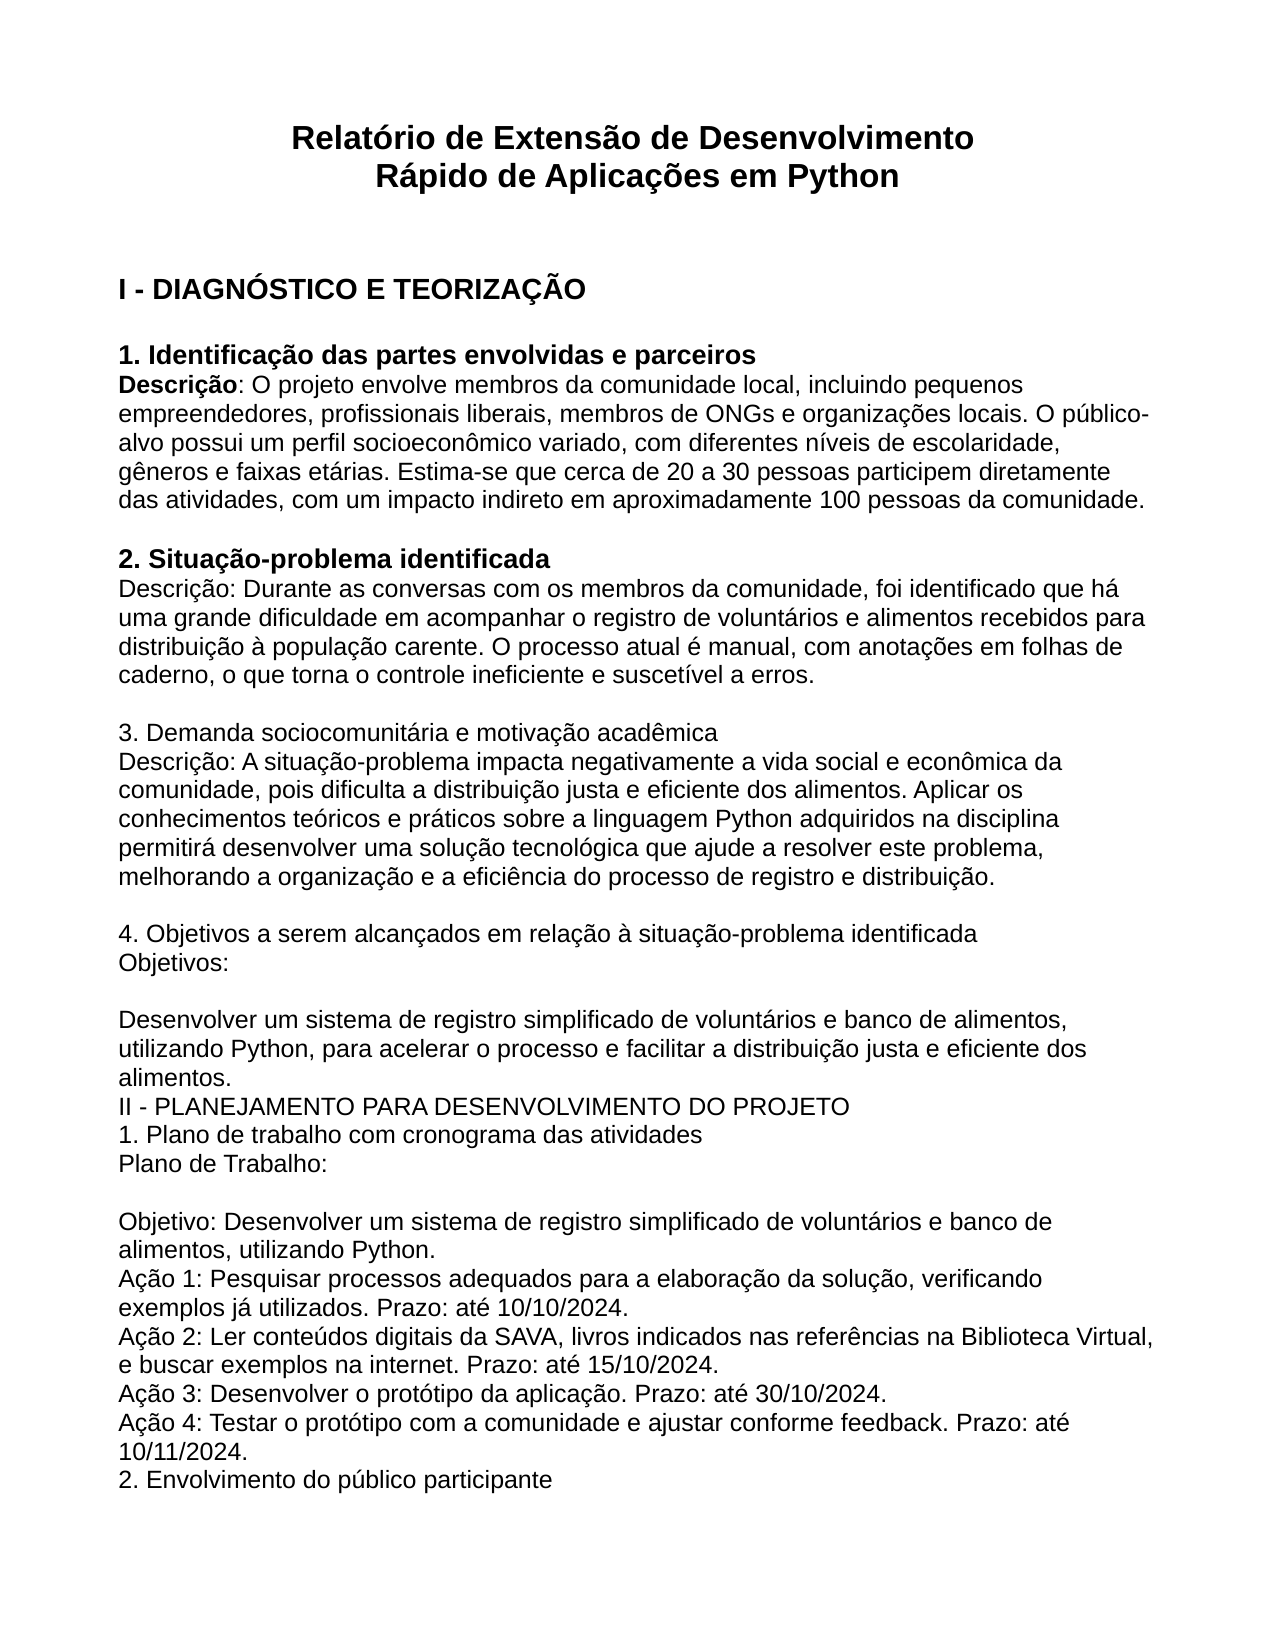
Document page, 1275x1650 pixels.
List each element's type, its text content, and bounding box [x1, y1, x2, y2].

text 2. Situação-problema identificada [118, 543, 1157, 574]
text Ação 4: Testar o protótipo com a comunidade e ajustar conforme feedback. Prazo: até 10/11/2024. [118, 1408, 1157, 1465]
text Descrição: A situação-problema impacta negativamente a vida social e econômica da comunidade, pois dificulta a distribuição justa e eficiente dos alimentos. Aplicar os conhecimentos teóricos e práticos sobre a linguagem Python adquiridos na disciplina permitirá desenvolver uma solução tecnológica que ajude a resolver este problema, melhorando a organização e a eficiência do processo de registro e distribuição. [118, 746, 1157, 890]
text Desenvolver um sistema de registro simplificado de voluntários e banco de alimentos, utilizando Python, para acelerar o processo e facilitar a distribuição justa e eficiente dos alimentos. [118, 1005, 1157, 1091]
text Relatório de Extensão de Desenvolvimento [118, 118, 1157, 157]
text 1. Identificação das partes envolvidas e parceiros [118, 339, 1157, 370]
text Objetivo: Desenvolver um sistema de registro simplificado de voluntários e banco de alimentos, utilizando Python. [118, 1206, 1157, 1264]
text Rápido de Aplicações em Python [118, 157, 1157, 195]
text Ação 2: Ler conteúdos digitais da SAVA, livros indicados nas referências na Biblioteca Virtual, e buscar exemplos na internet. Prazo: até 15/10/2024. [118, 1321, 1157, 1379]
text Descrição: O projeto envolve membros da comunidade local, incluindo pequenos empreendedores, profissionais liberais, membros de ONGs e organizações locais. O público-alvo possui um perfil socioeconômico variado, com diferentes níveis de escolaridade, gêneros e faixas etárias. Estima-se que cerca de 20 a 30 pessoas participem diretamente das atividades, com um impacto indireto em aproximadamente 100 pessoas da comunidade. [118, 370, 1157, 514]
text 4. Objetivos a serem alcançados em relação à situação-problema identificada [118, 919, 1157, 948]
text I - DIAGNÓSTICO E TEORIZAÇÃO [118, 272, 1157, 305]
text Ação 3: Desenvolver o protótipo da aplicação. Prazo: até 30/10/2024. [118, 1379, 1157, 1408]
text 2. Envolvimento do público participante [118, 1465, 1157, 1494]
text Descrição: Durante as conversas com os membros da comunidade, foi identificado que há uma grande dificuldade em acompanhar o registro de voluntários e alimentos recebidos para distribuição à população carente. O processo atual é manual, com anotações em folhas de caderno, o que torna o controle ineficiente e suscetível a erros. [118, 574, 1157, 689]
text 1. Plano de trabalho com cronograma das atividades [118, 1120, 1157, 1149]
text Plano de Trabalho: [118, 1149, 1157, 1178]
text Objetivos: [118, 948, 1157, 976]
text 3. Demanda sociocomunitária e motivação acadêmica [118, 718, 1157, 746]
text Ação 1: Pesquisar processos adequados para a elaboração da solução, verificando exemplos já utilizados. Prazo: até 10/10/2024. [118, 1264, 1157, 1321]
text II - PLANEJAMENTO PARA DESENVOLVIMENTO DO PROJETO [118, 1091, 1157, 1120]
